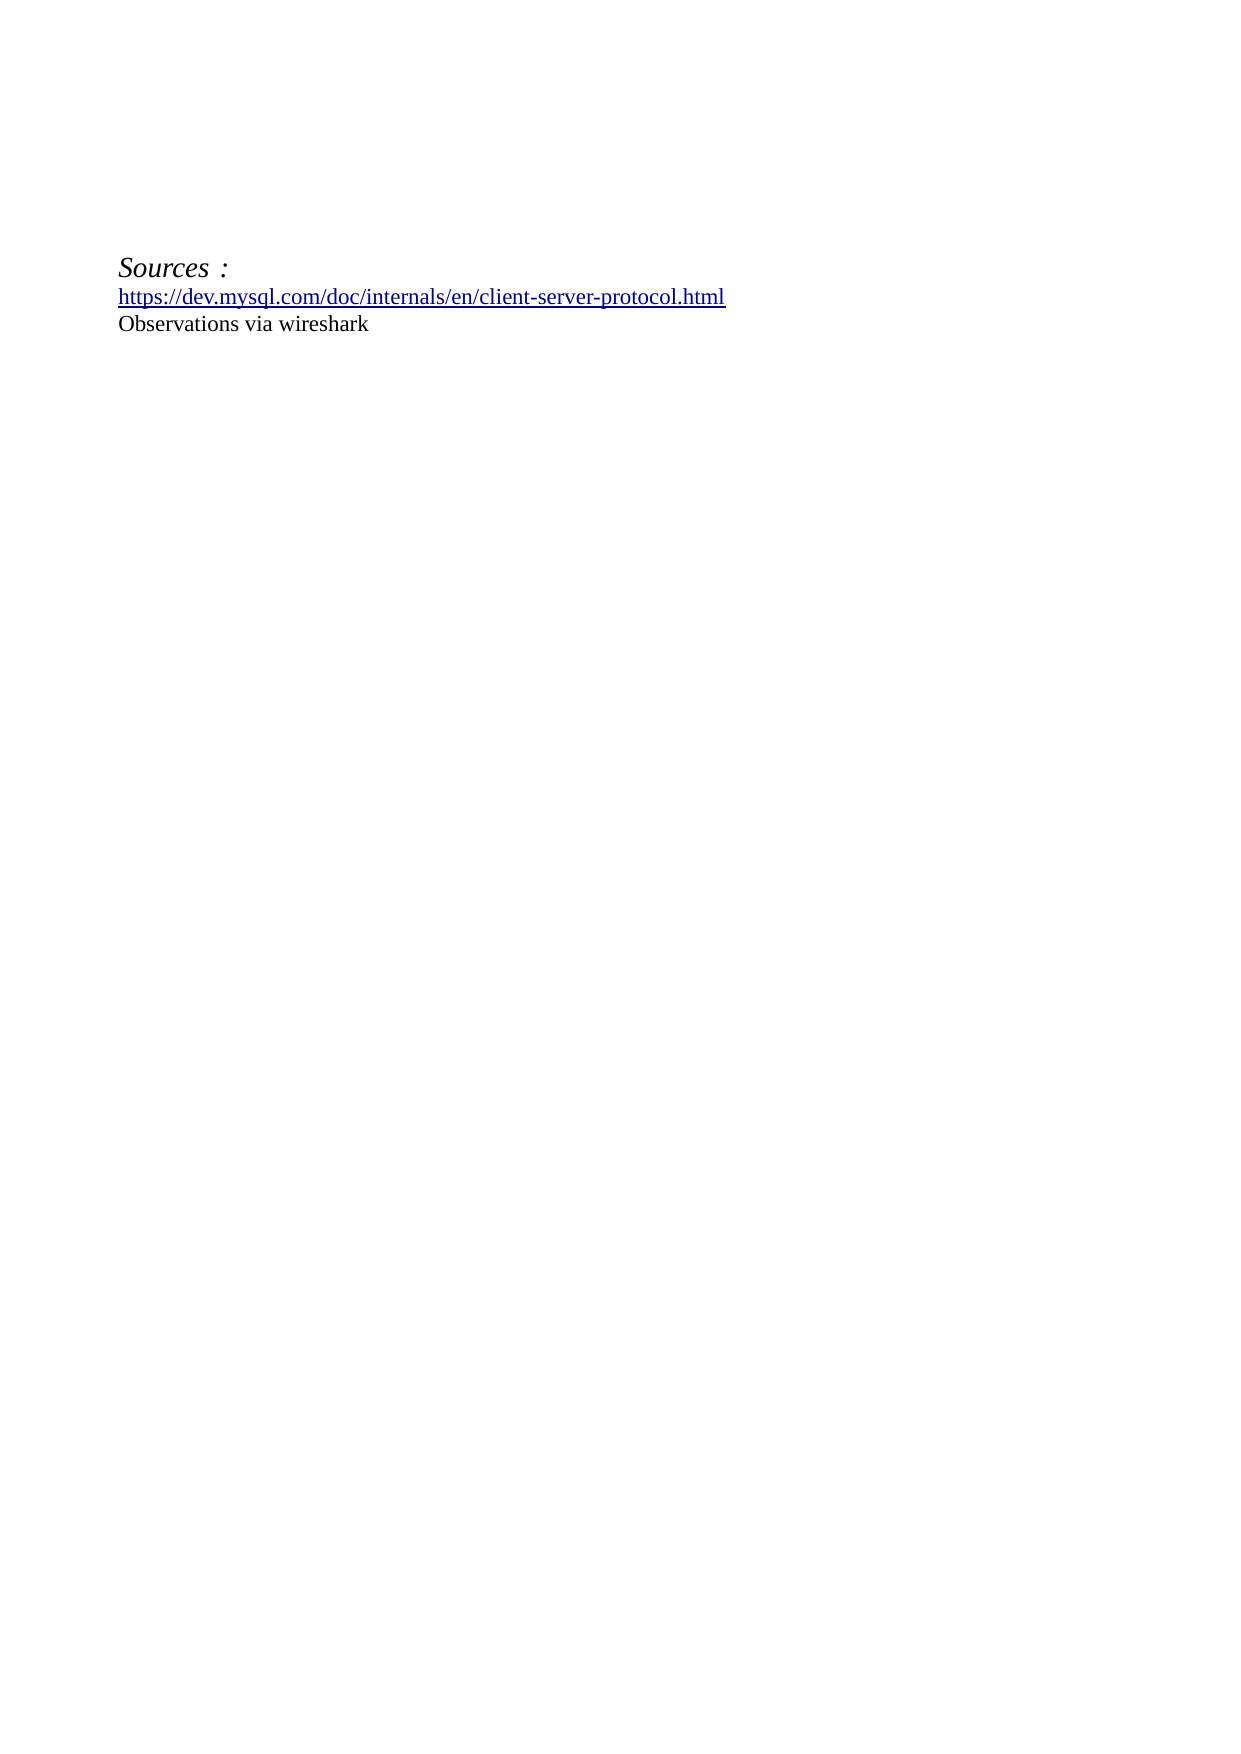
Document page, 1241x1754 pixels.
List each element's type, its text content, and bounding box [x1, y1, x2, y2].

text Observations via wireshark [118, 310, 1122, 336]
text https://dev.mysql.com/doc/internals/en/client-server-protocol.html [118, 283, 1122, 310]
text Sources : [118, 250, 1122, 283]
